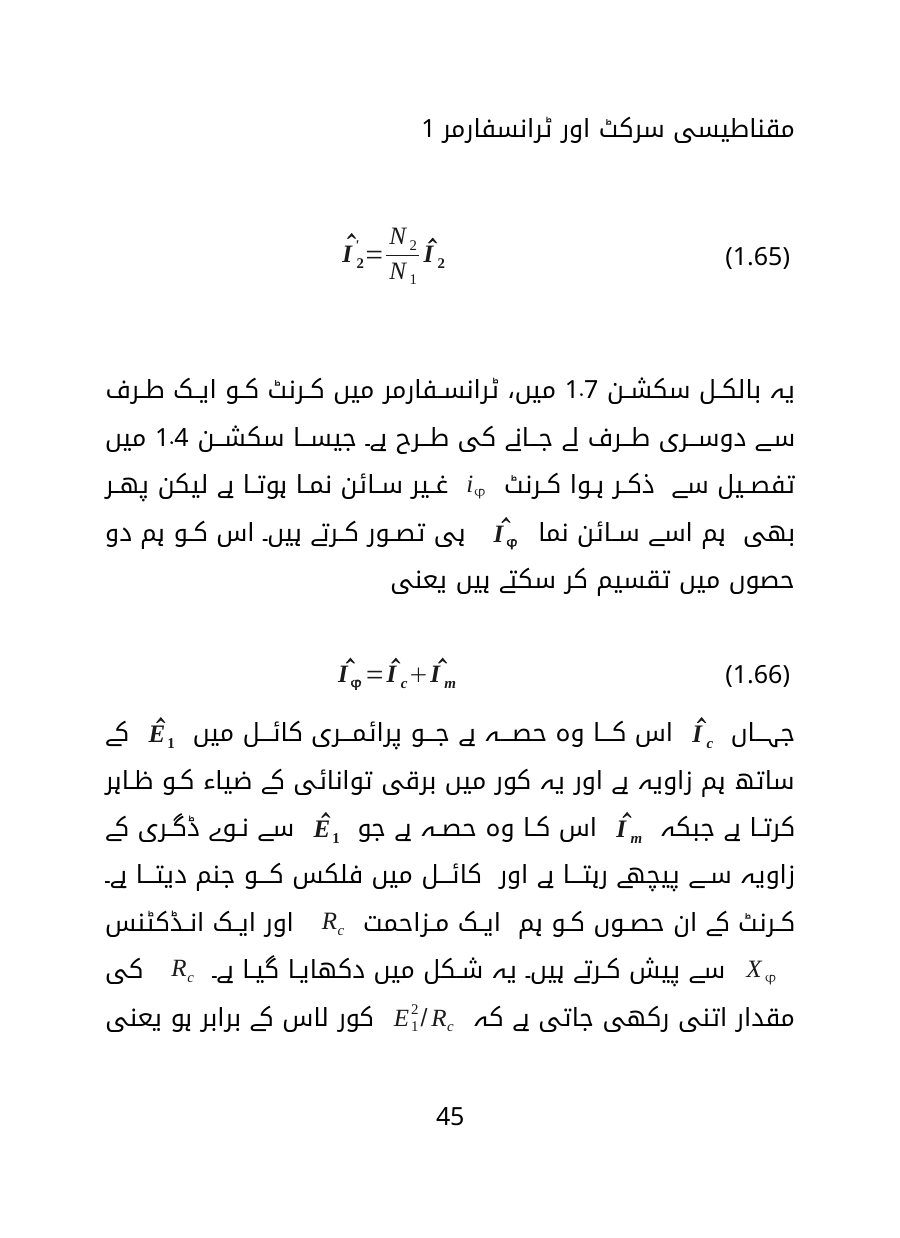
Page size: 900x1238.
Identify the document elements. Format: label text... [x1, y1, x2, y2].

table_header [105, 216, 687, 307]
table_header [105, 650, 694, 710]
table_header (1.65) [687, 216, 795, 307]
table_header (1.66) [694, 650, 795, 710]
text جہاںاس کا وہ حصہ ہے جو پرائمری کائل میںکے ساتھ ہم زاویہ ہے اور یہ کور میں برقی توانائی کے ضیاء کو ظاہر کرتا ہے جبکہاس کا وہ حصہ ہے جوسے نوے ڈگری کے زاویہ سے پیچھے رہتا ہے اور کائل میں فلکس کو جنم دیتا ہے۔ کرنٹ کے ان حصوں کو ہم ایک مزاحمت اور ایک انڈکٹنس سے پیش کرتے ہیں۔ یہ شکل میں دکھایا گیا ہے۔ کی مقدار اتنی رکھی جاتی ہے کہکور لاس کے برابر ہو یعنی ، اسی طرح کی مقدار اتنی رکھی جاتی ہے کہ ۔ان دونوں، یعنی اور ، کے مقدار اصل وولٹج اور فریکونسی پر مطیہ کئے جاتے ہیں۔ یہ شکل 1.11 میں دکھایا گیا ہے۔ [105, 710, 795, 1041]
text یہ بالکل سکشن 1.7 میں، ٹرانسفارمر میں کرنٹ کو ایک طرف سے دوسری طرف لے جانے کی طرح ہے۔ جیسا سکشن 1.4 میں تفصیل سے ذکر ہوا کرنٹغیر سائن نما ہوتا ہے لیکن پھر بھی ہم اسے سائن نما ہی تصور کرتے ہیں۔ اس کو ہم دو حصوں میں تقسیم کر سکتے ہیں یعنی [105, 367, 795, 604]
